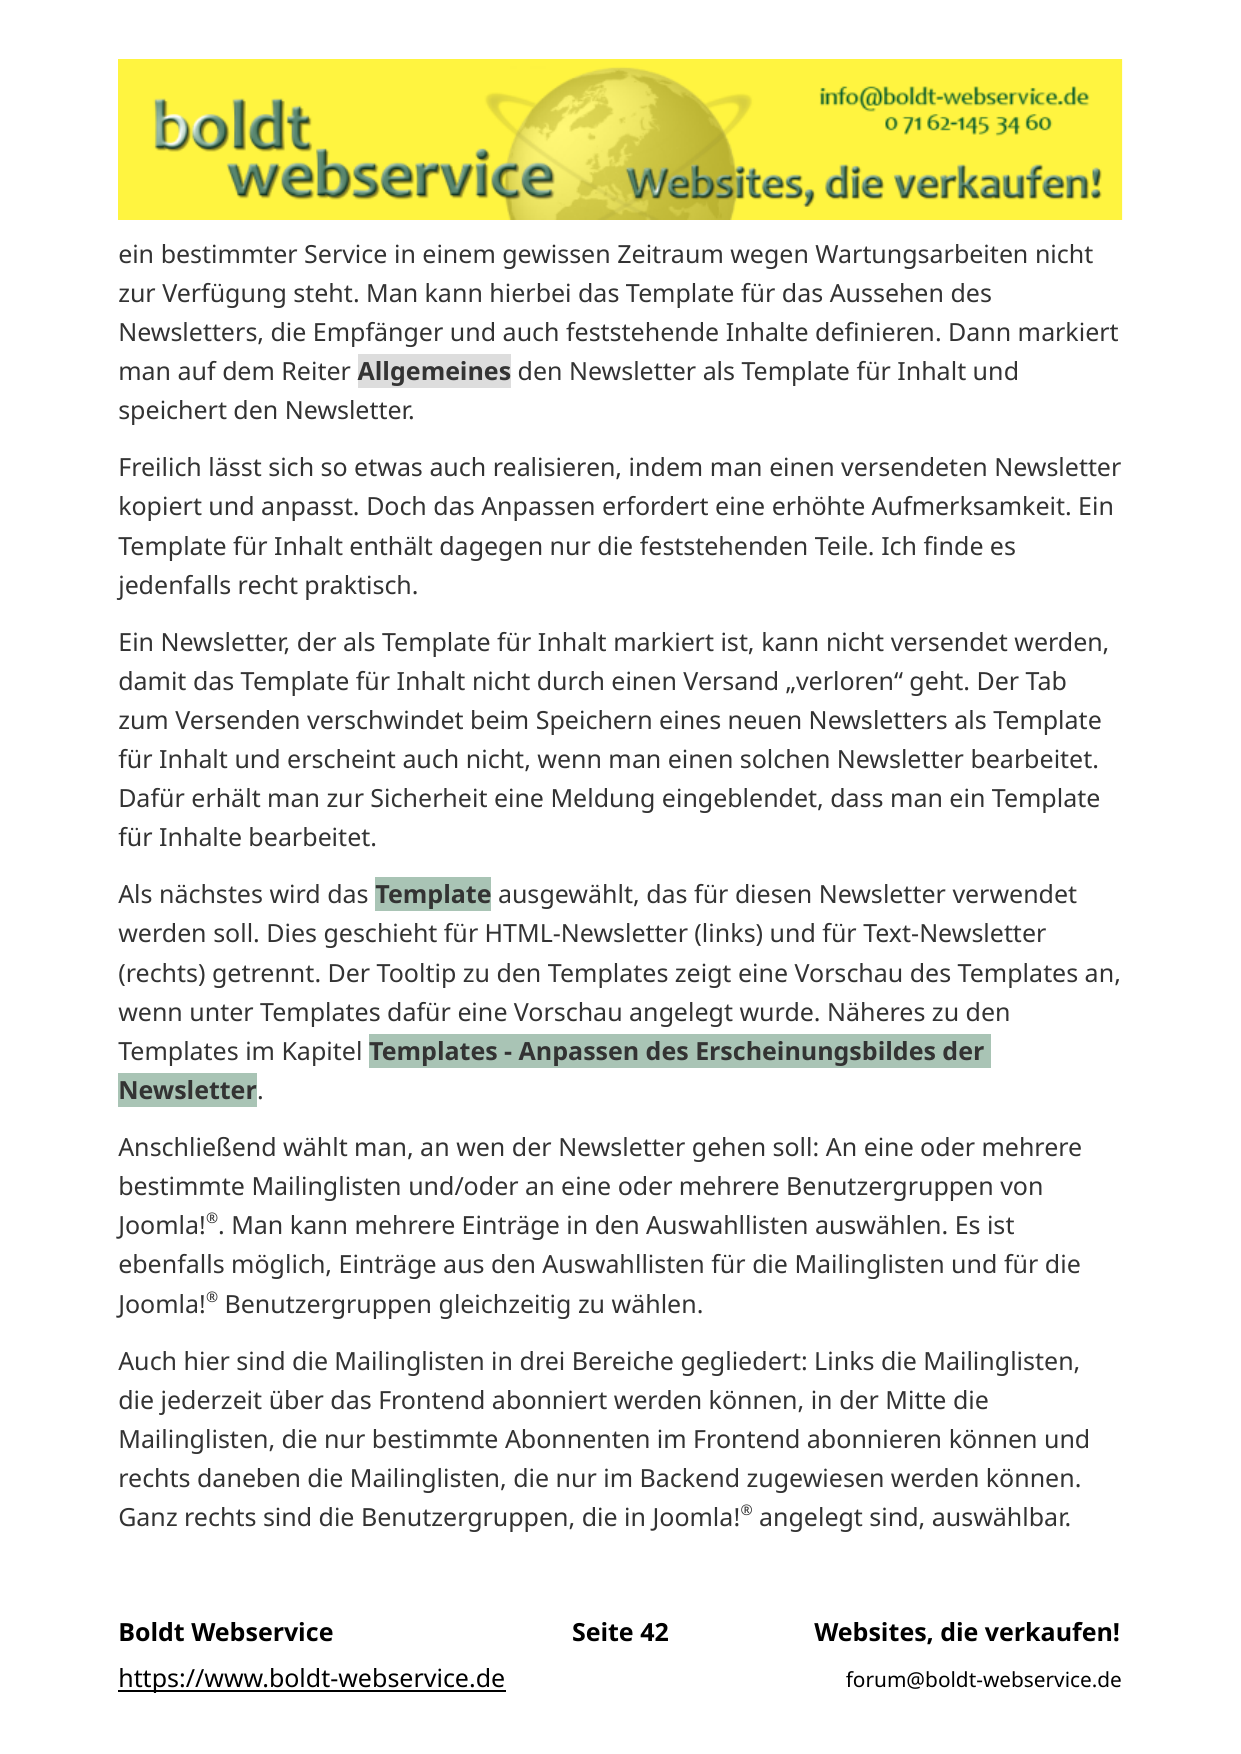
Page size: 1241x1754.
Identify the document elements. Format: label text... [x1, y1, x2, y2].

text Auch hier sind die Mailinglisten in drei Bereiche gegliedert: Links die Mailinglisten, die jederzeit über das Frontend abonniert werden können, in der Mitte die Mailinglisten, die nur bestimmte Abonnenten im Frontend abonnieren können und rechts daneben die Mailinglisten, die nur im Backend zugewiesen werden können. Ganz rechts sind die Benutzergruppen, die in Joomla!® angelegt sind, auswählbar. [118, 1343, 1122, 1534]
text ein bestimmter Service in einem gewissen Zeitraum wegen Wartungsarbeiten nicht zur Verfügung steht. Man kann hierbei das Template für das Aussehen des Newsletters, die Empfänger und auch feststehende Inhalte definieren. Dann markiert man auf dem Reiter Allgemeines den Newsletter als Template für Inhalt und speichert den Newsletter. [118, 236, 1122, 427]
text Ein Newsletter, der als Template für Inhalt markiert ist, kann nicht versendet werden, damit das Template für Inhalt nicht durch einen Versand „verloren“ geht. Der Tab zum Versenden verschwindet beim Speichern eines neuen Newsletters als Template für Inhalt und erscheint auch nicht, wenn man einen solchen Newsletter bearbeitet. Dafür erhält man zur Sicherheit eine Meldung eingeblendet, dass man ein Template für Inhalte bearbeitet. [118, 624, 1122, 854]
text Als nächstes wird das Template ausgewählt, das für diesen Newsletter verwendet werden soll. Dies geschieht für HTML-Newsletter (links) und für Text-Newsletter (rechts) getrennt. Der Tooltip zu den Templates zeigt eine Vorschau des Templates an, wenn unter Templates dafür eine Vorschau angelegt wurde. Näheres zu den Templates im Kapitel Templates - Anpassen des Erscheinungsbildes der Newsletter. [118, 877, 1122, 1107]
text Freilich lässt sich so etwas auch realisieren, indem man einen versendeten Newsletter kopiert und anpasst. Doch das Anpassen erfordert eine erhöhte Aufmerksamkeit. Ein Template für Inhalt enthält dagegen nur die feststehenden Teile. Ich finde es jedenfalls recht praktisch. [118, 450, 1122, 601]
text Anschließend wählt man, an wen der Newsletter gehen soll: An eine oder mehrere bestimmte Mailinglisten und/oder an eine oder mehrere Benutzergruppen von Joomla!®. Man kann mehrere Einträge in den Auswahllisten auswählen. Es ist ebenfalls möglich, Einträge aus den Auswahllisten für die Mailinglisten und für die Joomla!® Benutzergruppen gleichzeitig zu wählen. [118, 1129, 1122, 1320]
picture [118, 59, 1123, 220]
